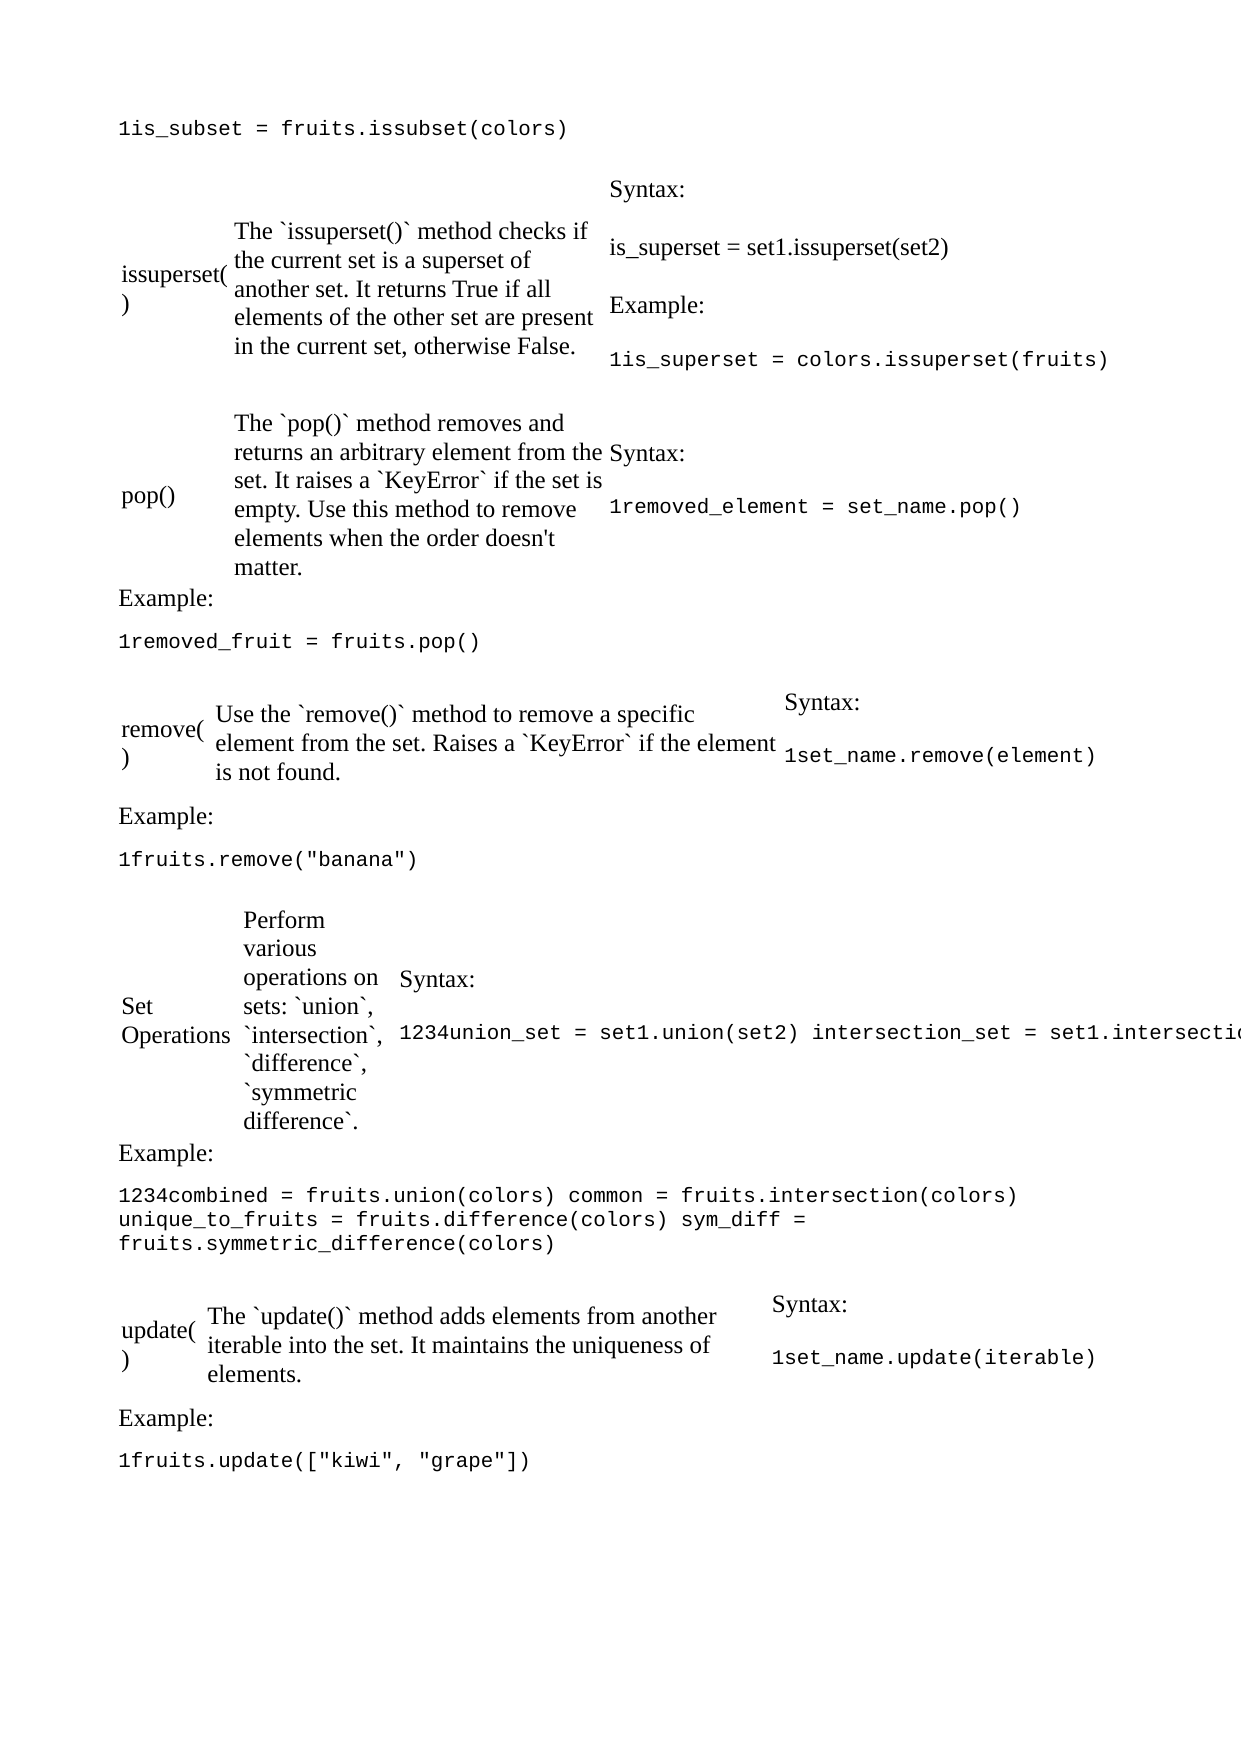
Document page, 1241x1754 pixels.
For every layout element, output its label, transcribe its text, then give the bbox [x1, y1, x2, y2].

table_header Use the `remove()` method to remove a specific element from the set. Raises a `KeyError` if the element is not found. [212, 684, 781, 801]
table_header Syntax: is_superset = set1.issuperset(set2) Example: 1is_superset = colors.issuperset(fruits) [606, 171, 1122, 405]
table_header Syntax: 1234union_set = set1.union(set2) intersection_set = set1.intersection(set2) difference_set = set1.difference(set2) sym_diff_set = set1.symmetric_difference(set2) [396, 902, 1240, 1138]
table_cell Syntax: 1removed_element = set_name.pop() [606, 405, 1122, 583]
table_header Set Operations [118, 902, 240, 1138]
text Example: [118, 583, 1122, 612]
text 1fruits.remove("banana") [118, 849, 1122, 872]
text Example: [118, 801, 1122, 830]
table_header update() [118, 1286, 204, 1403]
text Example: [118, 1138, 1122, 1166]
table_cell The `pop()` method removes and returns an arbitrary element from the set. It raises a `KeyError` if the set is empty. Use this method to remove elements when the order doesn't matter. [231, 405, 606, 583]
table_header Perform various operations on sets: `union`, `intersection`, `difference`, `symmetric difference`. [240, 902, 396, 1138]
text 1234combined = fruits.union(colors) common = fruits.intersection(colors) unique_to_fruits = fruits.difference(colors) sym_diff = fruits.symmetric_difference(colors) [118, 1185, 1122, 1256]
table_header issuperset() [118, 171, 231, 405]
text 1removed_fruit = fruits.pop() [118, 631, 1122, 654]
table_header The `update()` method adds elements from another iterable into the set. It maintains the uniqueness of elements. [204, 1286, 769, 1403]
table_header Syntax: 1set_name.update(iterable) [769, 1286, 1122, 1403]
text Example: [118, 1403, 1122, 1432]
table_cell pop() [118, 405, 231, 583]
table_header Syntax: 1set_name.remove(element) [781, 684, 1122, 801]
table_header The `issuperset()` method checks if the current set is a superset of another set. It returns True if all elements of the other set are present in the current set, otherwise False. [231, 171, 606, 405]
table_header remove() [118, 684, 212, 801]
text 1is_subset = fruits.issubset(colors) [118, 118, 1122, 142]
text 1fruits.update(["kiwi", "grape"]) [118, 1451, 1122, 1474]
